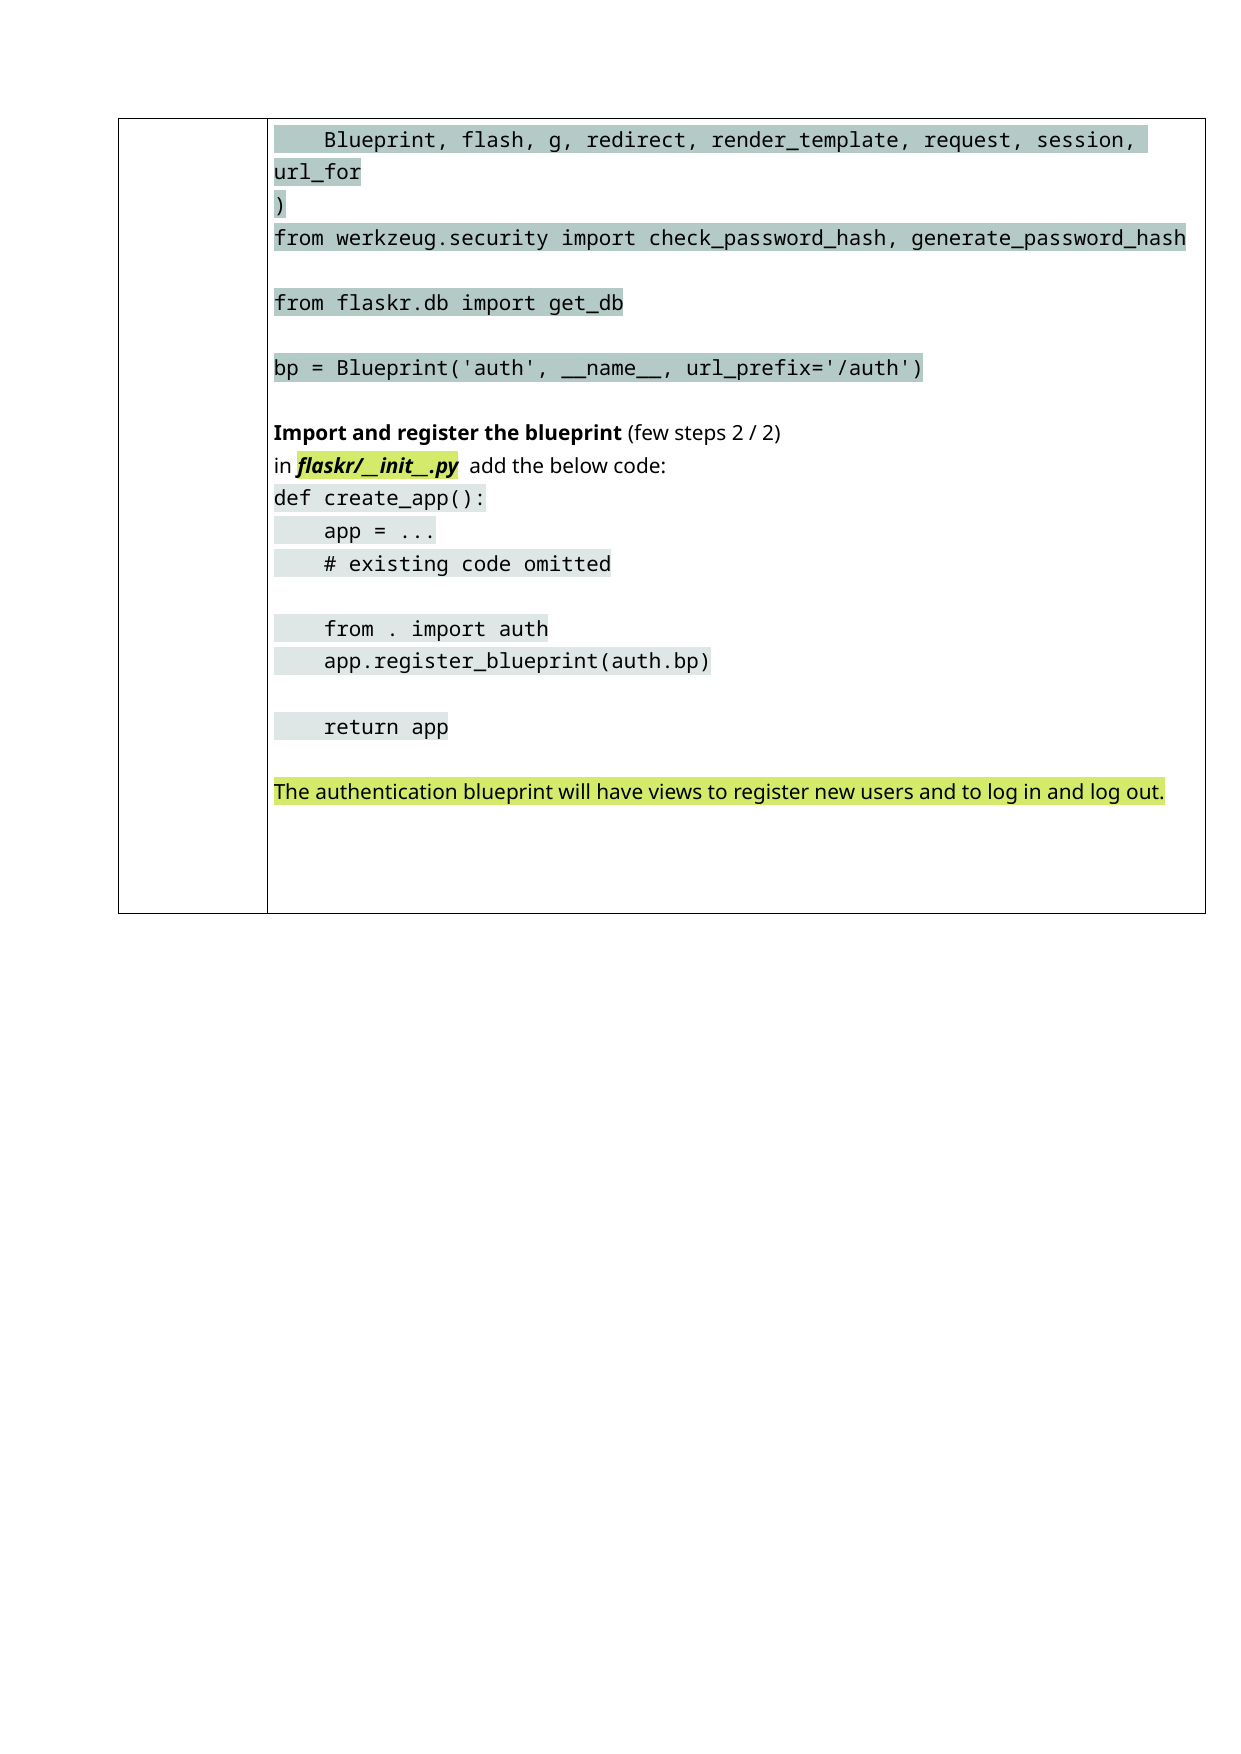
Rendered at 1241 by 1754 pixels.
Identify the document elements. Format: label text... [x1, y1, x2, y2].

table_header Blueprint, flash, g, redirect, render_template, request, session, url_for ) from werkzeug.security import check_password_hash, generate_password_hash from flaskr.db import get_db bp = Blueprint('auth', __name__, url_prefix='/auth') Import and register the blueprint (few steps 2 / 2) in flaskr/__init__.py add the below code: def create_app(): app = ... # existing code omitted from . import auth app.register_blueprint(auth.bp) return app The authentication blueprint will have views to register new users and to log in and log out. [268, 119, 1205, 912]
table_header [119, 119, 267, 912]
